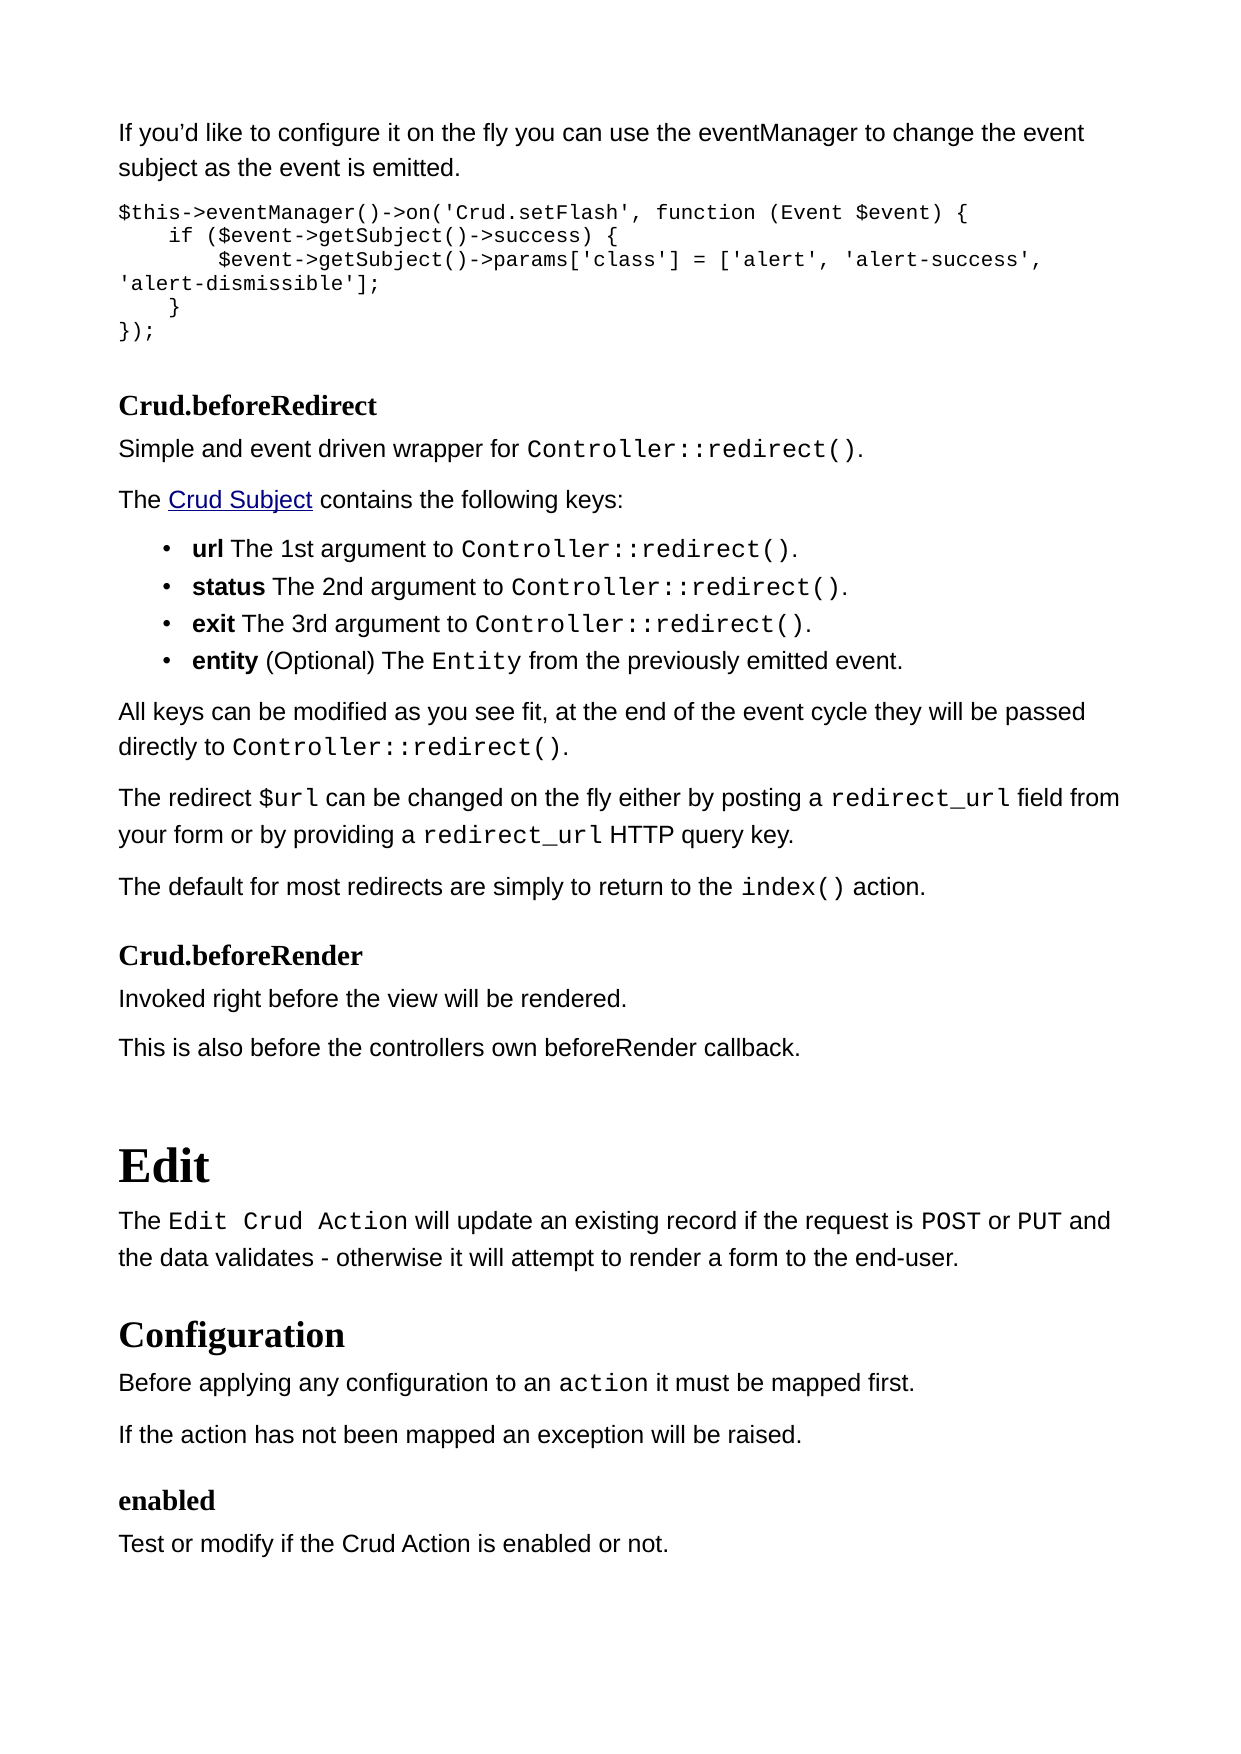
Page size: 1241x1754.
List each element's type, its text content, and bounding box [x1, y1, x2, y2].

text This is also before the controllers own beforeRender callback. [118, 1033, 1122, 1062]
subtitle enabled [118, 1483, 1122, 1517]
text The redirect $url can be changed on the fly either by posting a redirect_url field from your form or by providing a redirect_url HTTP query key. [118, 783, 1122, 851]
text If the action has not been mapped an exception will be raised. [118, 1420, 1122, 1448]
text $this->eventManager()->on('Crud.setFlash', function (Event $event) { [118, 202, 1122, 225]
text All keys can be modified as you see fit, at the end of the event cycle they will be passed directly to Controller::redirect(). [118, 697, 1122, 763]
subtitle Crud.beforeRender [118, 938, 1122, 972]
text If you’d like to configure it on the fly you can use the eventManager to change the event subject as the event is emitted. [118, 118, 1122, 181]
text Test or modify if the Crud Action is enabled or not. [118, 1529, 1122, 1558]
text The Crud Subject contains the following keys: [118, 485, 1122, 514]
text The default for most redirects are simply to return to the index() action. [118, 872, 1122, 903]
text if ($event->getSubject()->success) { [118, 225, 1122, 249]
list url The 1st argument to Controller::redirect(). [162, 534, 1122, 565]
text $event->getSubject()->params['class'] = ['alert', 'alert-success', 'alert-dismissible']; [118, 249, 1122, 296]
list status The 2nd argument to Controller::redirect(). [162, 571, 1122, 602]
subtitle Edit [118, 1136, 1122, 1193]
text The Edit Crud Action will update an existing record if the request is POST or PUT and the data validates - otherwise it will attempt to render a form to the end-user. [118, 1206, 1122, 1271]
text } [118, 296, 1122, 320]
text Before applying any configuration to an action it must be mapped first. [118, 1368, 1122, 1399]
list exit The 3rd argument to Controller::redirect(). [162, 608, 1122, 639]
subtitle Configuration [118, 1312, 1122, 1356]
text Simple and event driven wrapper for Controller::redirect(). [118, 434, 1122, 464]
subtitle Crud.beforeRedirect [118, 388, 1122, 421]
text Invoked right before the view will be rendered. [118, 984, 1122, 1013]
text }); [118, 320, 1122, 343]
list entity (Optional) The Entity from the previously emitted event. [162, 646, 1122, 677]
